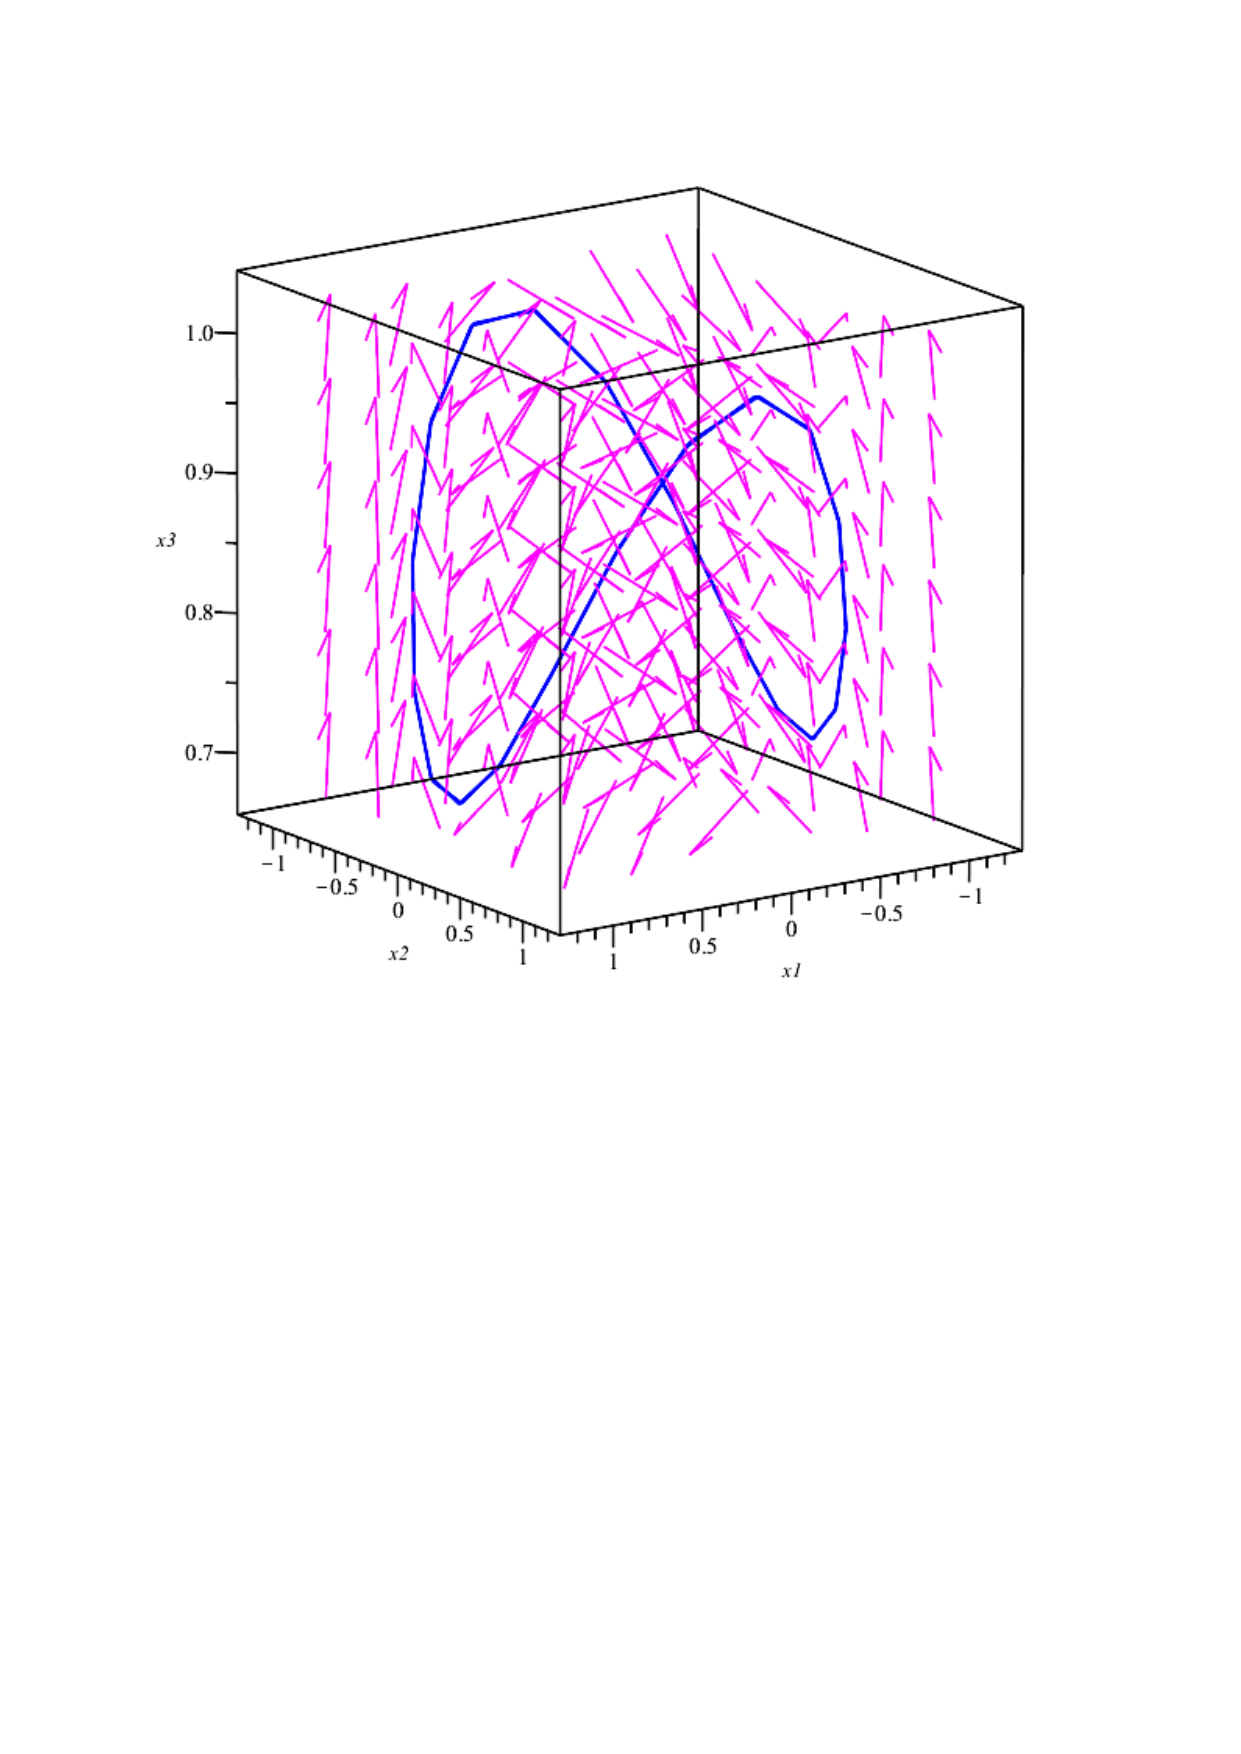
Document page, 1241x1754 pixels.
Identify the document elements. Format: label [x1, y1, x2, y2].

picture [118, 118, 1123, 1021]
